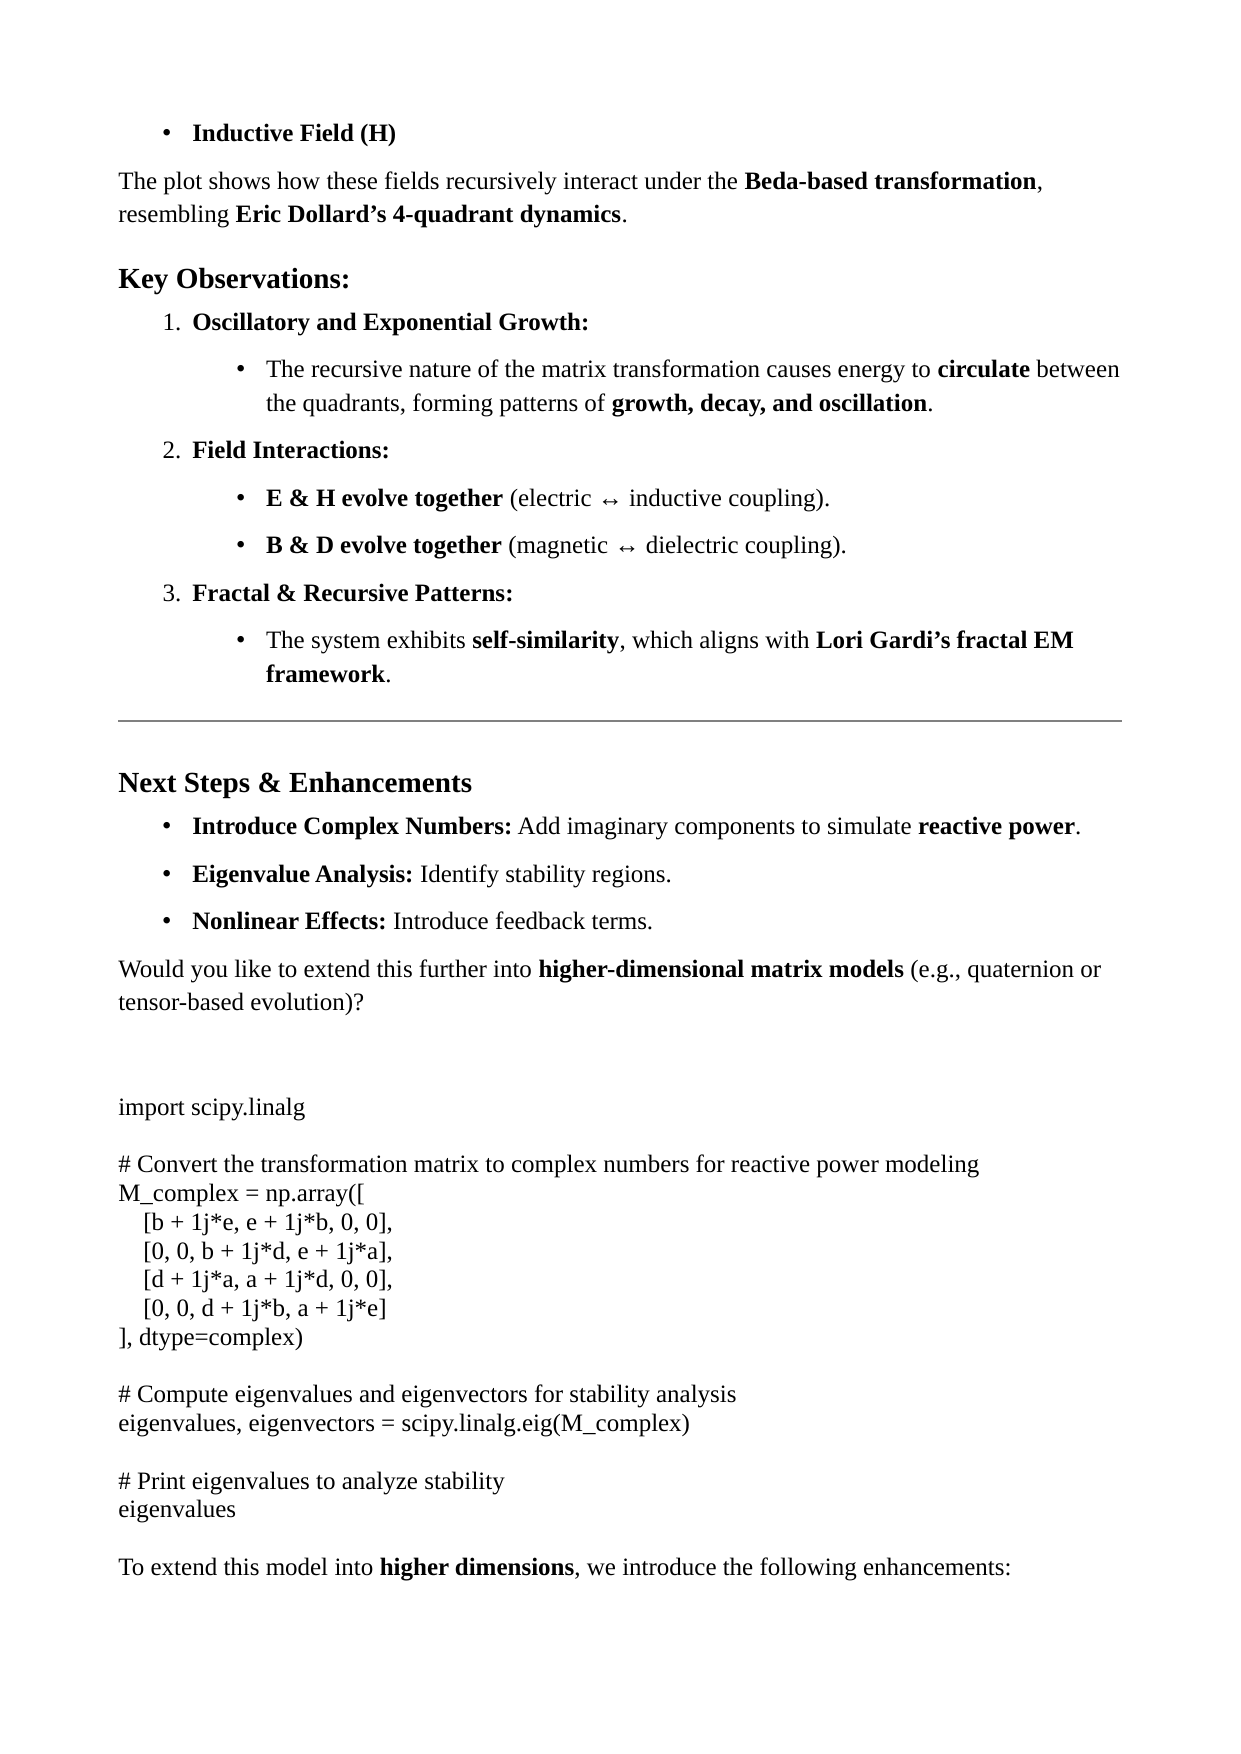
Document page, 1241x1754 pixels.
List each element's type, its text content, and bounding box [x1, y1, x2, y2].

text # Print eigenvalues to analyze stability [118, 1466, 1122, 1494]
text [0, 0, b + 1j*d, e + 1j*a], [118, 1236, 1122, 1264]
text eigenvalues [118, 1494, 1122, 1523]
list The system exhibits self-similarity, which aligns with Lori Gardi’s fractal EM framework. [236, 626, 1122, 687]
list Fractal & Recursive Patterns: [162, 578, 1122, 607]
text Would you like to extend this further into higher-dimensional matrix models (e.g., quaternion or tensor-based evolution)? 🚀 [118, 954, 1122, 1016]
text [0, 0, d + 1j*b, a + 1j*e] [118, 1293, 1122, 1322]
text M_complex = np.array([ [118, 1178, 1122, 1207]
text To extend this model into higher dimensions, we introduce the following enhancements: [118, 1552, 1122, 1581]
text # Compute eigenvalues and eigenvectors for stability analysis [118, 1379, 1122, 1408]
list E & H evolve together (electric ↔ inductive coupling). [236, 483, 1122, 512]
text [b + 1j*e, e + 1j*b, 0, 0], [118, 1207, 1122, 1236]
list Eigenvalue Analysis: Identify stability regions. [162, 859, 1122, 887]
text import scipy.linalg [118, 1092, 1122, 1121]
list Introduce Complex Numbers: Add imaginary components to simulate reactive power. [162, 811, 1122, 840]
text [d + 1j*a, a + 1j*d, 0, 0], [118, 1264, 1122, 1293]
subtitle Key Observations: [118, 261, 1122, 294]
text ], dtype=complex) [118, 1322, 1122, 1351]
list The recursive nature of the matrix transformation causes energy to circulate between the quadrants, forming patterns of growth, decay, and oscillation. [236, 354, 1122, 416]
text The plot shows how these fields recursively interact under the Beda-based transformation, resembling Eric Dollard’s 4-quadrant dynamics. [118, 166, 1122, 227]
subtitle Next Steps & Enhancements [118, 765, 1122, 799]
list Field Interactions: [162, 435, 1122, 464]
list Oscillatory and Exponential Growth: [162, 307, 1122, 336]
list B & D evolve together (magnetic ↔ dielectric coupling). [236, 530, 1122, 559]
text eigenvalues, eigenvectors = scipy.linalg.eig(M_complex) [118, 1408, 1122, 1437]
text # Convert the transformation matrix to complex numbers for reactive power modeling [118, 1149, 1122, 1178]
list Nonlinear Effects: Introduce feedback terms. [162, 906, 1122, 935]
list Inductive Field (H) [162, 118, 1122, 147]
